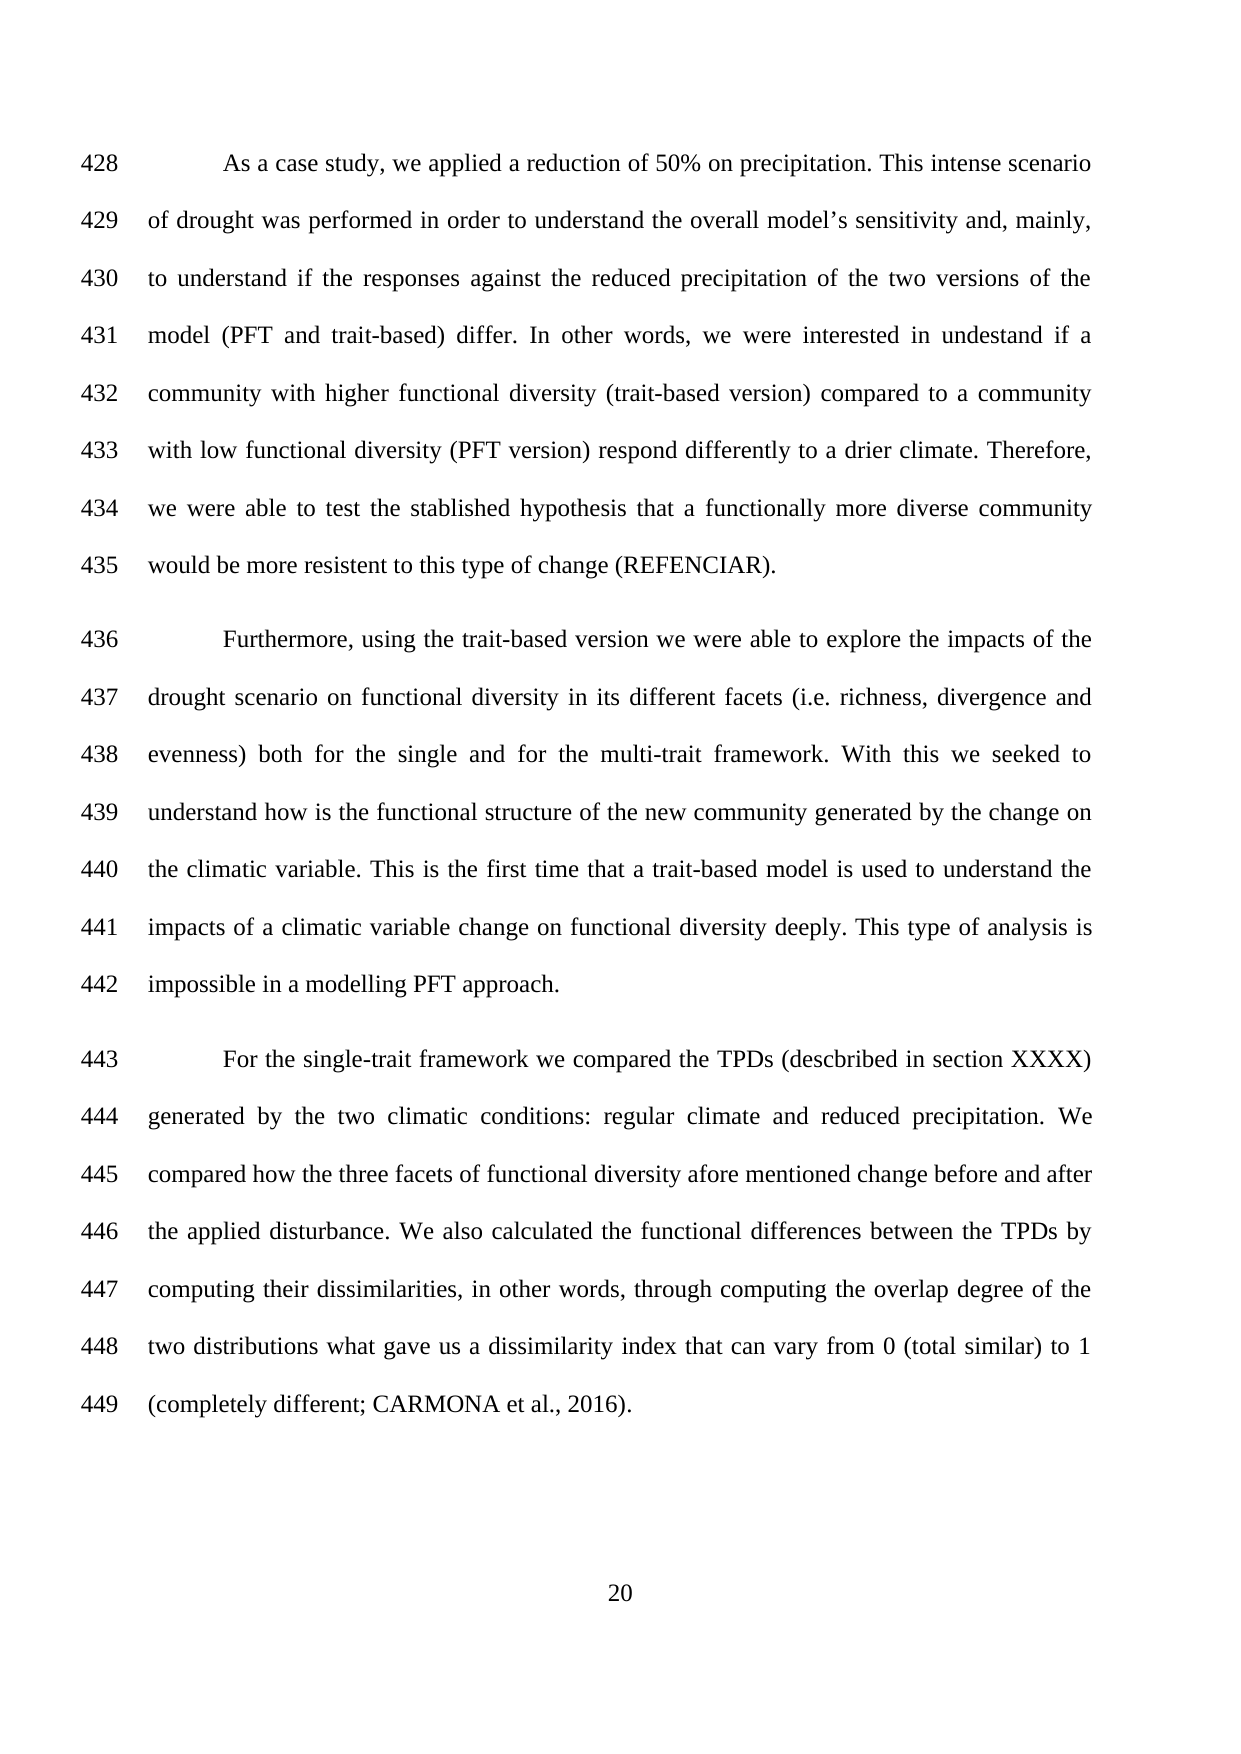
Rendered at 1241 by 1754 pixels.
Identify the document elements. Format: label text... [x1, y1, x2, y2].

text As a case study, we applied a reduction of 50% on precipitation. This intense scenario of drought was performed in order to understand the overall model’s sensitivity and, mainly, to understand if the responses against the reduced precipitation of the two versions of the model (PFT and trait-based) differ. In other words, we were interested in undestand if a community with higher functional diversity (trait-based version) compared to a community with low functional diversity (PFT version) respond differently to a drier climate. Therefore, we were able to test the stablished hypothesis that a functionally more diverse community would be more resistent to this type of change (REFENCIAR). [148, 148, 1093, 579]
text Furthermore, using the trait-based version we were able to explore the impacts of the drought scenario on functional diversity in its different facets (i.e. richness, divergence and evenness) both for the single and for the multi-trait framework. With this we seeked to understand how is the functional structure of the new community generated by the change on the climatic variable. This is the first time that a trait-based model is used to understand the impacts of a climatic variable change on functional diversity deeply. This type of analysis is impossible in a modelling PFT approach. [148, 624, 1093, 998]
text For the single-trait framework we compared the TPDs (descbribed in section XXXX) generated by the two climatic conditions: regular climate and reduced precipitation. We compared how the three facets of functional diversity afore mentioned change before and after the applied disturbance. We also calculated the functional differences between the TPDs by computing their dissimilarities, in other words, through computing the overlap degree of the two distributions what gave us a dissimilarity index that can vary from 0 (total similar) to 1 (completely different; CARMONA et al., 2016)⁠. [148, 1044, 1093, 1417]
